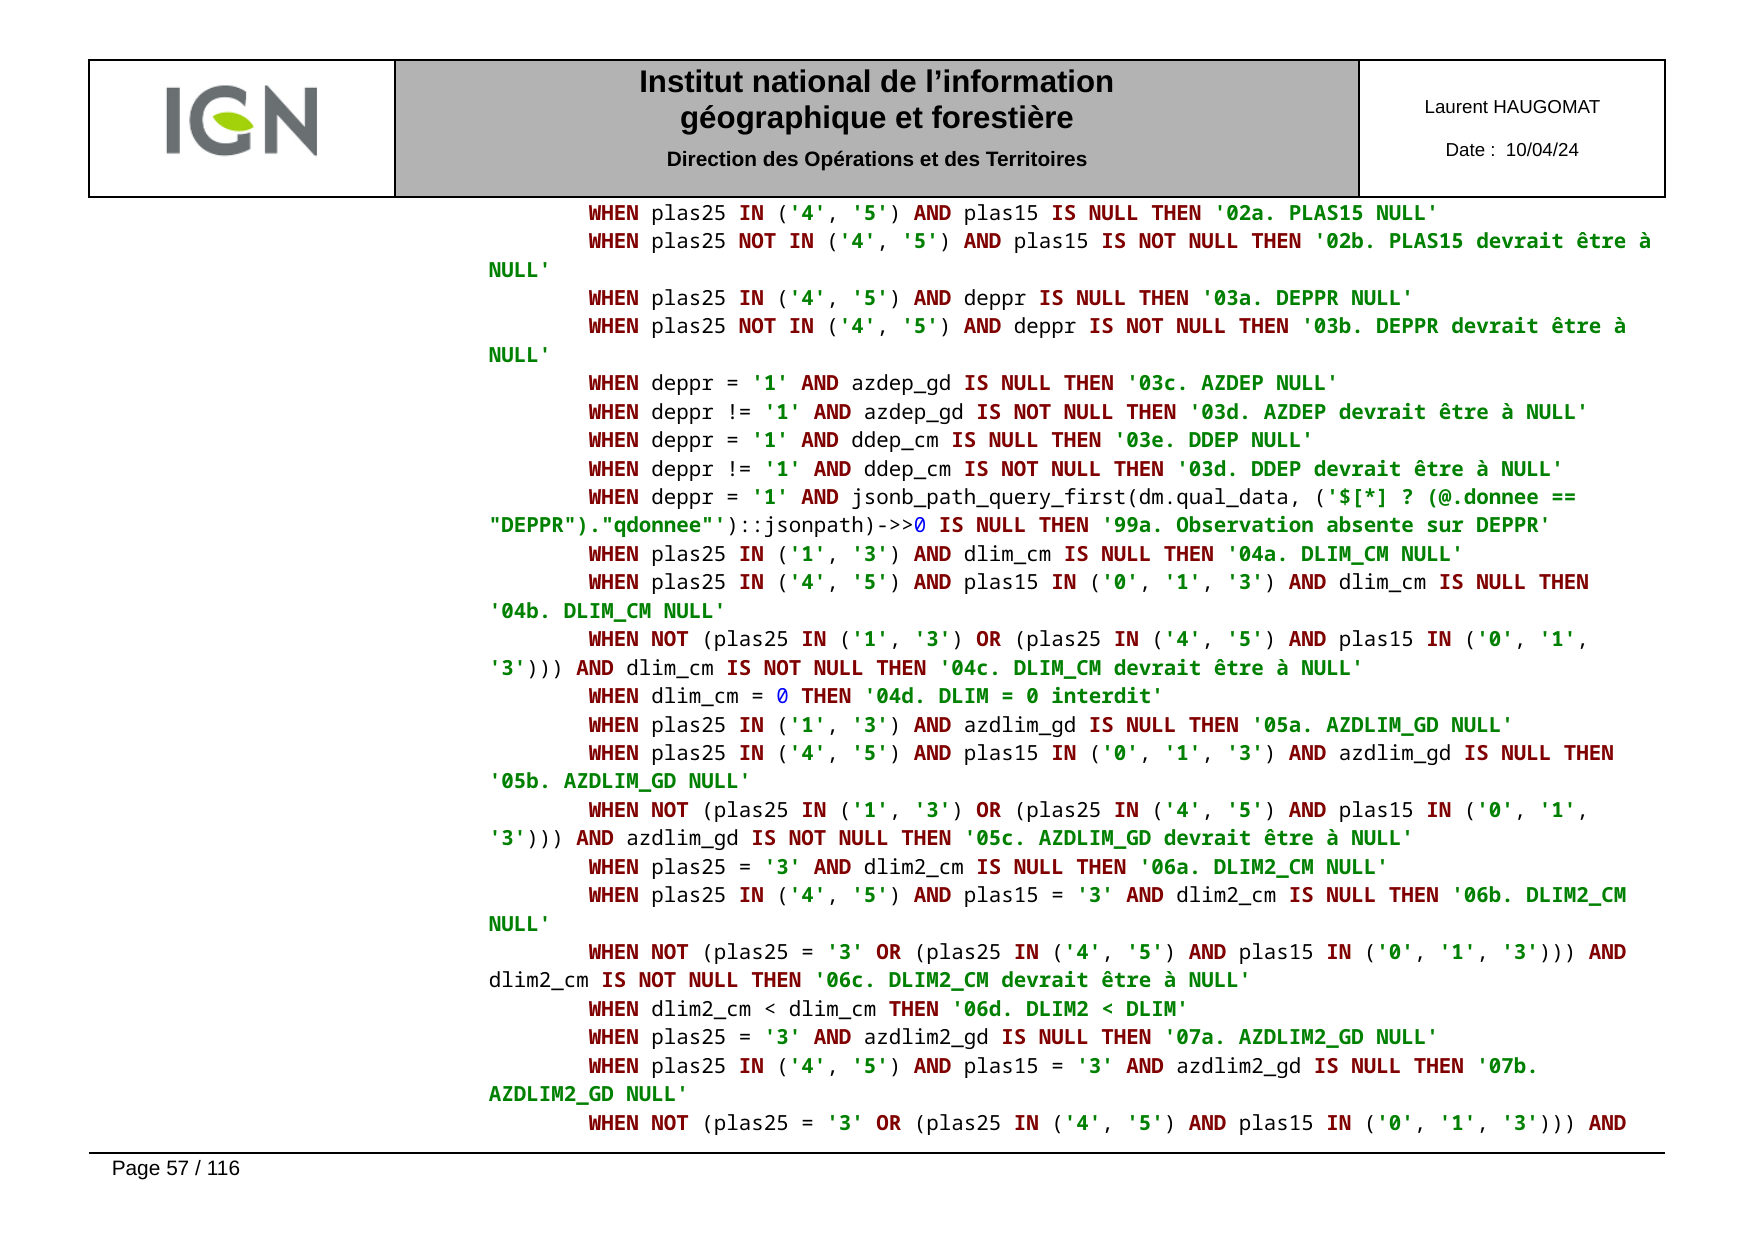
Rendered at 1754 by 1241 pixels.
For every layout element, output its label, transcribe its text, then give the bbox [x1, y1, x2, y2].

picture [141, 62, 343, 180]
table_cell WHEN plas25 IN ('4', '5') AND plas15 IS NULL THEN '02a. PLAS15 NULL' WHEN plas25 NOT IN ('4', '5') AND plas15 IS NOT NULL THEN '02b. PLAS15 devrait être à NULL' WHEN plas25 IN ('4', '5') AND deppr IS NULL THEN '03a. DEPPR NULL' WHEN plas25 NOT IN ('4', '5') AND deppr IS NOT NULL THEN '03b. DEPPR devrait être à NULL' WHEN deppr = '1' AND azdep_gd IS NULL THEN '03c. AZDEP NULL' WHEN deppr != '1' AND azdep_gd IS NOT NULL THEN '03d. AZDEP devrait être à NULL' WHEN deppr = '1' AND ddep_cm IS NULL THEN '03e. DDEP NULL' WHEN deppr != '1' AND ddep_cm IS NOT NULL THEN '03d. DDEP devrait être à NULL' WHEN deppr = '1' AND jsonb_path_query_first(dm.qual_data, ('$[*] ? (@.donnee == "DEPPR")."qdonnee"')::jsonpath)->>0 IS NULL THEN '99a. Observation absente sur DEPPR' WHEN plas25 IN ('1', '3') AND dlim_cm IS NULL THEN '04a. DLIM_CM NULL' WHEN plas25 IN ('4', '5') AND plas15 IN ('0', '1', '3') AND dlim_cm IS NULL THEN '04b. DLIM_CM NULL' WHEN NOT (plas25 IN ('1', '3') OR (plas25 IN ('4', '5') AND plas15 IN ('0', '1', '3'))) AND dlim_cm IS NOT NULL THEN '04c. DLIM_CM devrait être à NULL' WHEN dlim_cm = 0 THEN '04d. DLIM = 0 interdit' WHEN plas25 IN ('1', '3') AND azdlim_gd IS NULL THEN '05a. AZDLIM_GD NULL' WHEN plas25 IN ('4', '5') AND plas15 IN ('0', '1', '3') AND azdlim_gd IS NULL THEN '05b. AZDLIM_GD NULL' WHEN NOT (plas25 IN ('1', '3') OR (plas25 IN ('4', '5') AND plas15 IN ('0', '1', '3'))) AND azdlim_gd IS NOT NULL THEN '05c. AZDLIM_GD devrait être à NULL' WHEN plas25 = '3' AND dlim2_cm IS NULL THEN '06a. DLIM2_CM NULL' WHEN plas25 IN ('4', '5') AND plas15 = '3' AND dlim2_cm IS NULL THEN '06b. DLIM2_CM NULL' WHEN NOT (plas25 = '3' OR (plas25 IN ('4', '5') AND plas15 IN ('0', '1', '3'))) AND dlim2_cm IS NOT NULL THEN '06c. DLIM2_CM devrait être à NULL' WHEN dlim2_cm < dlim_cm THEN '06d. DLIM2 < DLIM' WHEN plas25 = '3' AND azdlim2_gd IS NULL THEN '07a. AZDLIM2_GD NULL' WHEN plas25 IN ('4', '5') AND plas15 = '3' AND azdlim2_gd IS NULL THEN '07b. AZDLIM2_GD NULL' WHEN NOT (plas25 = '3' OR (plas25 IN ('4', '5') AND plas15 IN ('0', '1', '3'))) AND [483, 198, 1665, 1142]
table_cell [89, 198, 483, 1142]
